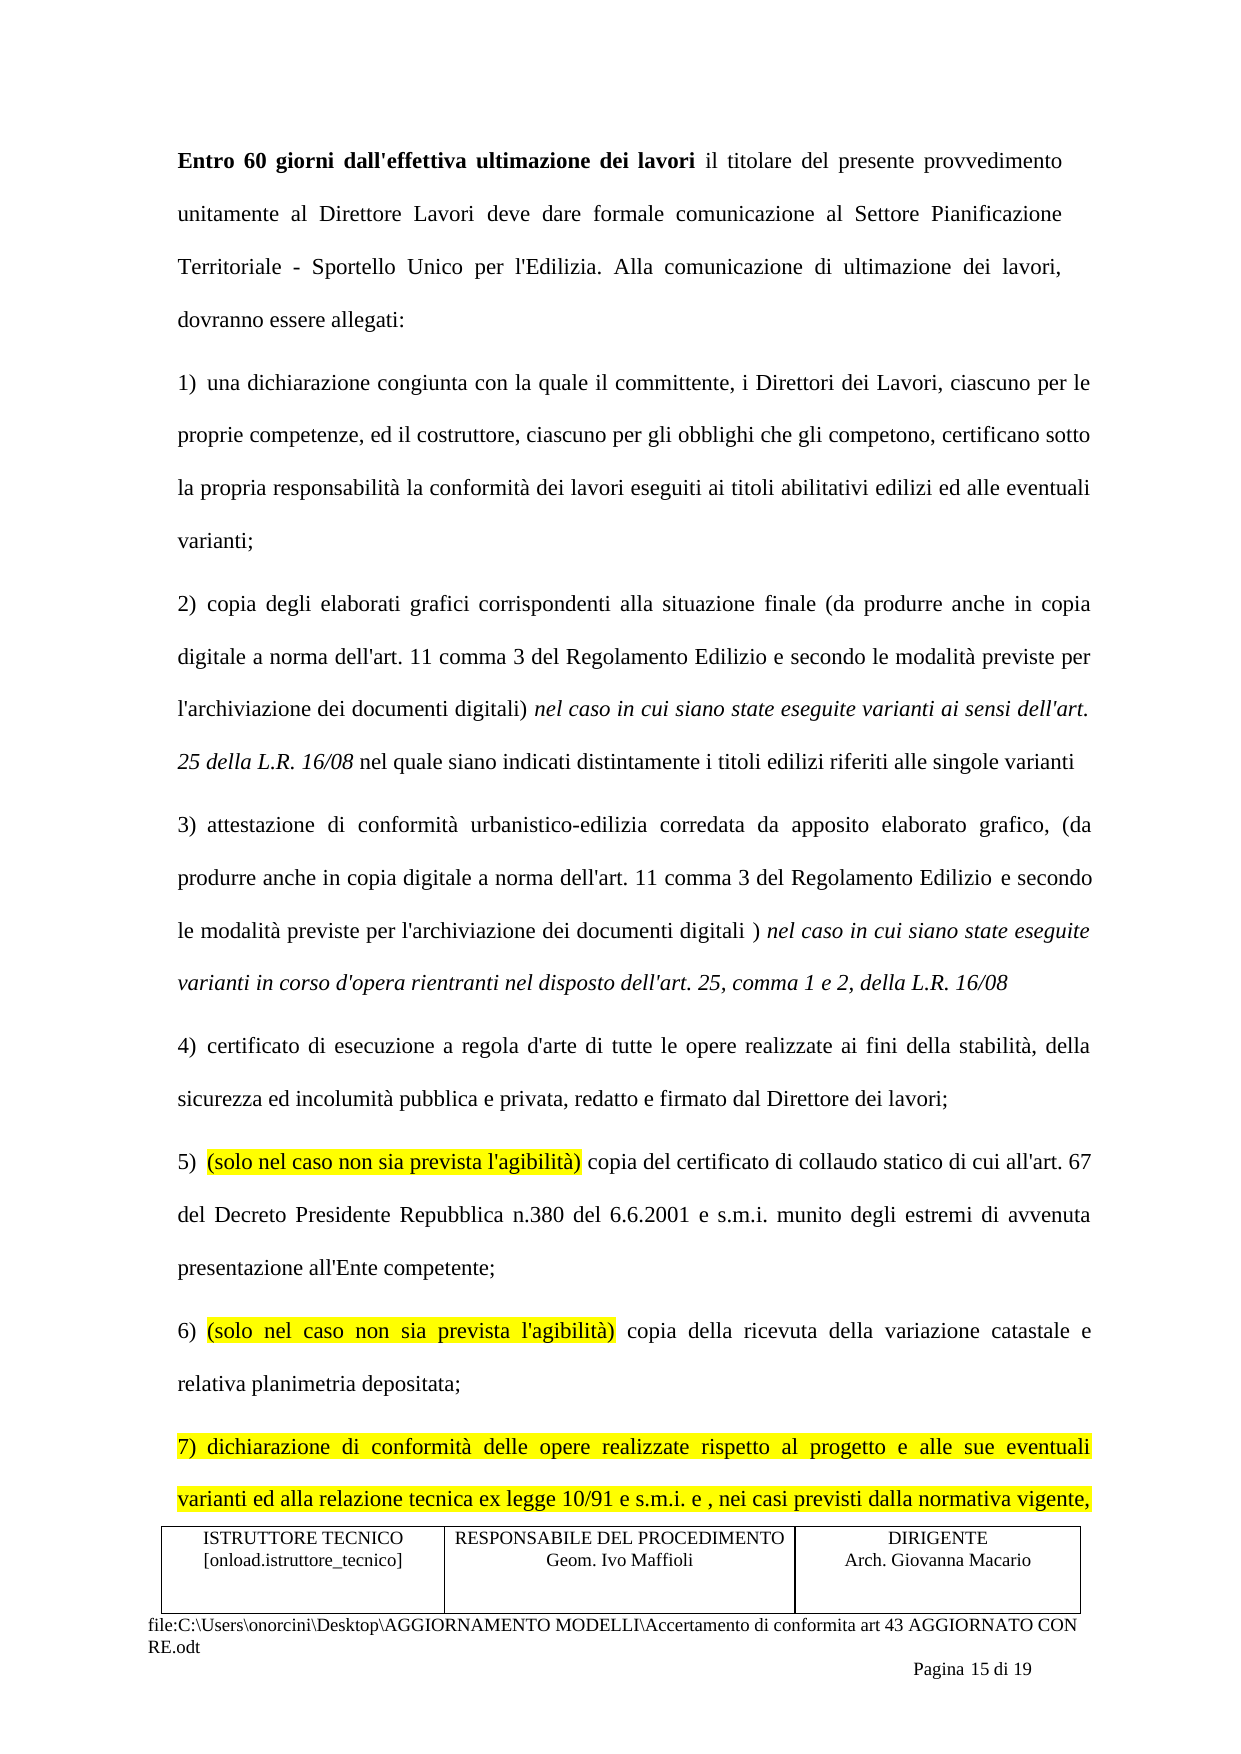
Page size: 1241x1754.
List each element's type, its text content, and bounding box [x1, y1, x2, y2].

list (solo nel caso non sia prevista l'agibilità) copia della ricevuta della variazione catastale e relativa planimetria depositata; [177, 1317, 1092, 1396]
list certificato di esecuzione a regola d'arte di tutte le opere realizzate ai fini della stabilità, della sicurezza ed incolumità pubblica e privata, redatto e firmato dal Direttore dei lavori; [177, 1033, 1092, 1112]
text Entro 60 giorni dall'effettiva ultimazione dei lavori il titolare del presente provvedimento unitamente al Direttore Lavori deve dare formale comunicazione al Settore Pianificazione Territoriale - Sportello Unico per l'Edilizia. Alla comunicazione di ultimazione dei lavori, dovranno essere allegati: [177, 148, 1063, 332]
list attestazione di conformità urbanistico-edilizia corredata da apposito elaborato grafico, (da produrre anche in copia digitale a norma dell'art. 11 comma 3 del Regolamento Edilizio e secondo le modalità previste per l'archiviazione dei documenti digitali ) nel caso in cui siano state eseguite varianti in corso d'opera rientranti nel disposto dell'art. 25, comma 1 e 2, della L.R. 16/08 [177, 811, 1092, 996]
list copia degli elaborati grafici corrispondenti alla situazione finale (da produrre anche in copia digitale a norma dell'art. 11 comma 3 del Regolamento Edilizio e secondo le modalità previste per l'archiviazione dei documenti digitali) nel caso in cui siano state eseguite varianti ai sensi dell'art. 25 della L.R. 16/08 nel quale siano indicati distintamente i titoli edilizi riferiti alle singole varianti [177, 590, 1092, 774]
list (solo nel caso non sia prevista l'agibilità) copia del certificato di collaudo statico di cui all'art. 67 del Decreto Presidente Repubblica n.380 del 6.6.2001 e s.m.i. munito degli estremi di avvenuta presentazione all'Ente competente; [177, 1148, 1092, 1280]
list dichiarazione di conformità delle opere realizzate rispetto al progetto e alle sue eventuali varianti ed alla relazione tecnica ex legge 10/91 e s.m.i. e , nei casi previsti dalla normativa vigente, [177, 1433, 1092, 1512]
list una dichiarazione congiunta con la quale il committente, i Direttori dei Lavori, ciascuno per le proprie competenze, ed il costruttore, ciascuno per gli obblighi che gli competono, certificano sotto la propria responsabilità la conformità dei lavori eseguiti ai titoli abilitativi edilizi ed alle eventuali varianti; [177, 369, 1092, 553]
